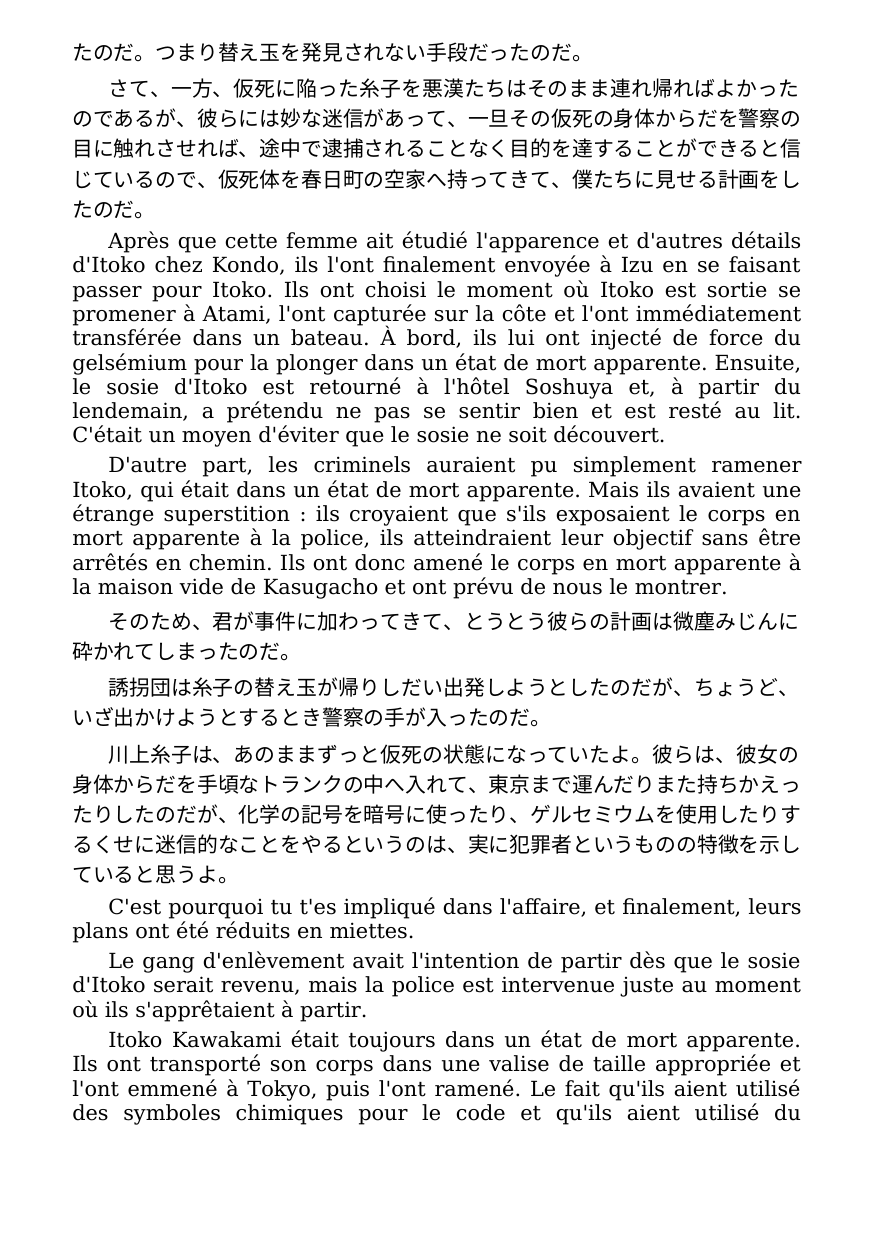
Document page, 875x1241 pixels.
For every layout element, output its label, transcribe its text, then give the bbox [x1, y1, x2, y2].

text Itoko Kawakami était toujours dans un état de mort apparente. Ils ont transporté son corps dans une valise de taille appropriée et l'ont emmené à Tokyo, puis l'ont ramené. Le fait qu'ils aient utilisé des symboles chimiques pour le code et qu'ils aient utilisé du [72, 1028, 802, 1125]
text たのだ。つまり替え玉を発見されない手段だったのだ。 [72, 36, 802, 66]
text D'autre part, les criminels auraient pu simplement ramener Itoko, qui était dans un état de mort apparente. Mais ils avaient une étrange superstition : ils croyaient que s'ils exposaient le corps en mort apparente à la police, ils atteindraient leur objectif sans être arrêtés en chemin. Ils ont donc amené le corps en mort apparente à la maison vide de Kasugacho et ont prévu de nous le montrer. [72, 453, 802, 599]
text C'est pourquoi tu t'es impliqué dans l'affaire, et finalement, leurs plans ont été réduits en miettes. [72, 895, 802, 943]
text Après que cette femme ait étudié l'apparence et d'autres détails d'Itoko chez Kondo, ils l'ont finalement envoyée à Izu en se faisant passer pour Itoko. Ils ont choisi le moment où Itoko est sortie se promener à Atami, l'ont capturée sur la côte et l'ont immédiatement transférée dans un bateau. À bord, ils lui ont injecté de force du gelsémium pour la plonger dans un état de mort apparente. Ensuite, le sosie d'Itoko est retourné à l'hôtel Soshuya et, à partir du lendemain, a prétendu ne pas se sentir bien et est resté au lit. C'était un moyen d'éviter que le sosie ne soit découvert. [72, 229, 802, 448]
text そのため、君が事件に加わってきて、とうとう彼らの計画は微塵みじんに砕かれてしまったのだ。 [72, 605, 802, 666]
text 川上糸子は、あのままずっと仮死の状態になっていたよ。彼らは、彼女の身体からだを手頃なトランクの中へ入れて、東京まで運んだりまた持ちかえったりしたのだが、化学の記号を暗号に使ったり、ゲルセミウムを使用したりするくせに迷信的なことをやるというのは、実に犯罪者というものの特徴を示していると思うよ。 [72, 738, 802, 889]
text 誘拐団は糸子の替え玉が帰りしだい出発しようとしたのだが、ちょうど、いざ出かけようとするとき警察の手が入ったのだ。 [72, 671, 802, 732]
text さて、一方、仮死に陥った糸子を悪漢たちはそのまま連れ帰ればよかったのであるが、彼らには妙な迷信があって、一旦その仮死の身体からだを警察の目に触れさせれば、途中で逮捕されることなく目的を達することができると信じているので、仮死体を春日町の空家へ持ってきて、僕たちに見せる計画をしたのだ。 [72, 72, 802, 223]
text Le gang d'enlèvement avait l'intention de partir dès que le sosie d'Itoko serait revenu, mais la police est intervenue juste au moment où ils s'apprêtaient à partir. [72, 949, 802, 1022]
